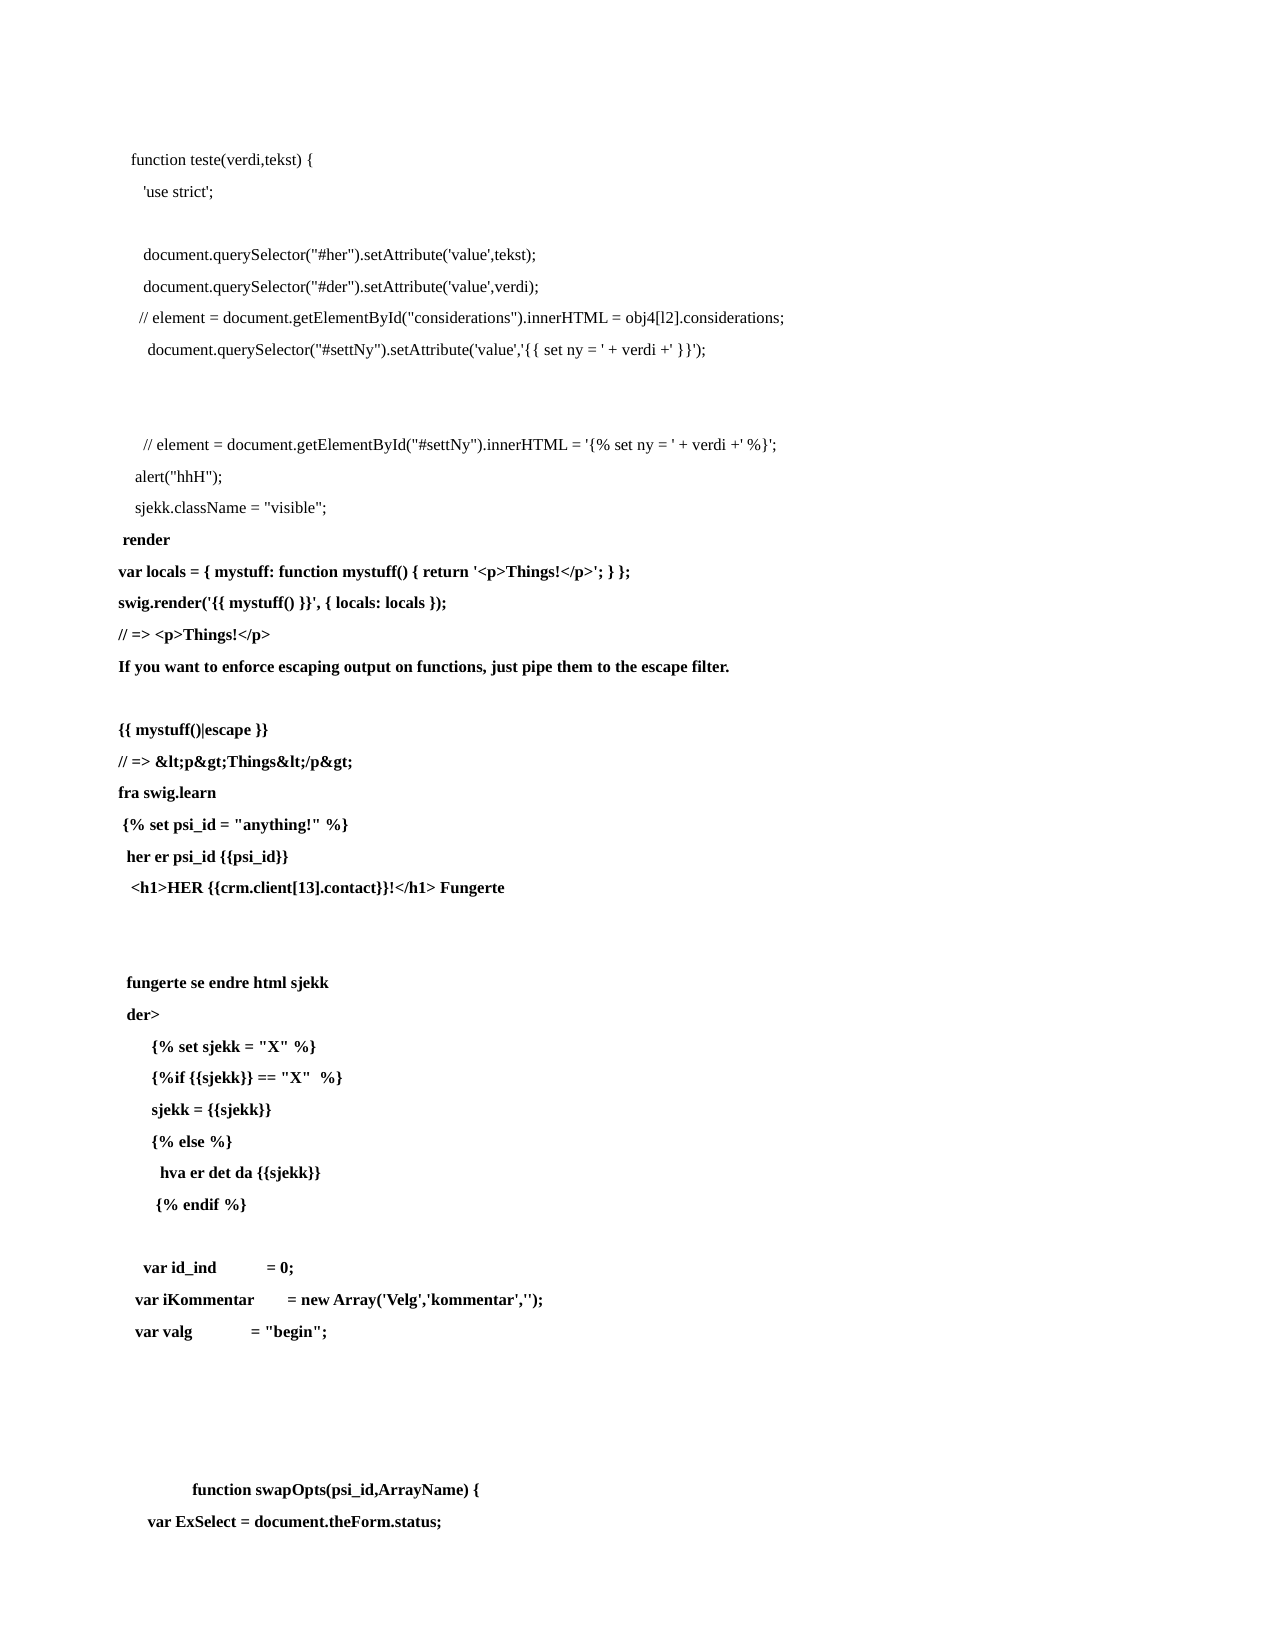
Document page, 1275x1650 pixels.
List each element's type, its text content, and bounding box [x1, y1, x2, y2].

text // => <p>Things!</p> [118, 625, 1157, 644]
text var iKommentar = new Array('Velg','kommentar',''); [118, 1290, 1157, 1309]
text function swapOpts(psi_id,ArrayName) { [118, 1480, 1157, 1499]
text document.querySelector("#der").setAttribute('value',verdi); [118, 276, 1157, 296]
text render [118, 530, 1157, 549]
text {% set sjekk = "X" %} [118, 1036, 1157, 1056]
text {%if {{sjekk}} == "X" %} [118, 1068, 1157, 1087]
text var locals = { mystuff: function mystuff() { return '<p>Things!</p>'; } }; [118, 561, 1157, 581]
text her er psi_id {{psi_id}} [118, 846, 1157, 866]
text var ExSelect = document.theForm.status; [118, 1511, 1157, 1531]
text swig.render('{{ mystuff() }}', { locals: locals }); [118, 593, 1157, 612]
text var id_ind = 0; [118, 1258, 1157, 1277]
text document.querySelector("#her").setAttribute('value',tekst); [118, 245, 1157, 264]
text {% else %} [118, 1131, 1157, 1151]
text {{ mystuff()|escape }} [118, 720, 1157, 739]
text // => &lt;p&gt;Things&lt;/p&gt; [118, 751, 1157, 771]
text If you want to enforce escaping output on functions, just pipe them to the escape filter. [118, 656, 1157, 676]
text fungerte se endre html sjekk [118, 973, 1157, 992]
text alert("hhH"); [118, 466, 1157, 486]
text sjekk = {{sjekk}} [118, 1100, 1157, 1119]
text document.querySelector("#settNy").setAttribute('value','{{ set ny = ' + verdi +' }}'); [118, 340, 1157, 359]
text der> [118, 1005, 1157, 1024]
text function teste(verdi,tekst) { [118, 150, 1157, 169]
text fra swig.learn [118, 783, 1157, 802]
text 'use strict'; [118, 181, 1157, 201]
text hva er det da {{sjekk}} [118, 1163, 1157, 1182]
text <h1>HER {{crm.client[13].contact}}!</h1> Fungerte [118, 878, 1157, 897]
text {% endif %} [118, 1195, 1157, 1214]
text sjekk.className = "visible"; [118, 498, 1157, 517]
text // element = document.getElementById("considerations").innerHTML = obj4[l2].considerations; [118, 308, 1157, 327]
text {% set psi_id = "anything!" %} [118, 815, 1157, 834]
text var valg = "begin"; [118, 1321, 1157, 1341]
text // element = document.getElementById("#settNy").innerHTML = '{% set ny = ' + verdi +' %}'; [118, 435, 1157, 454]
